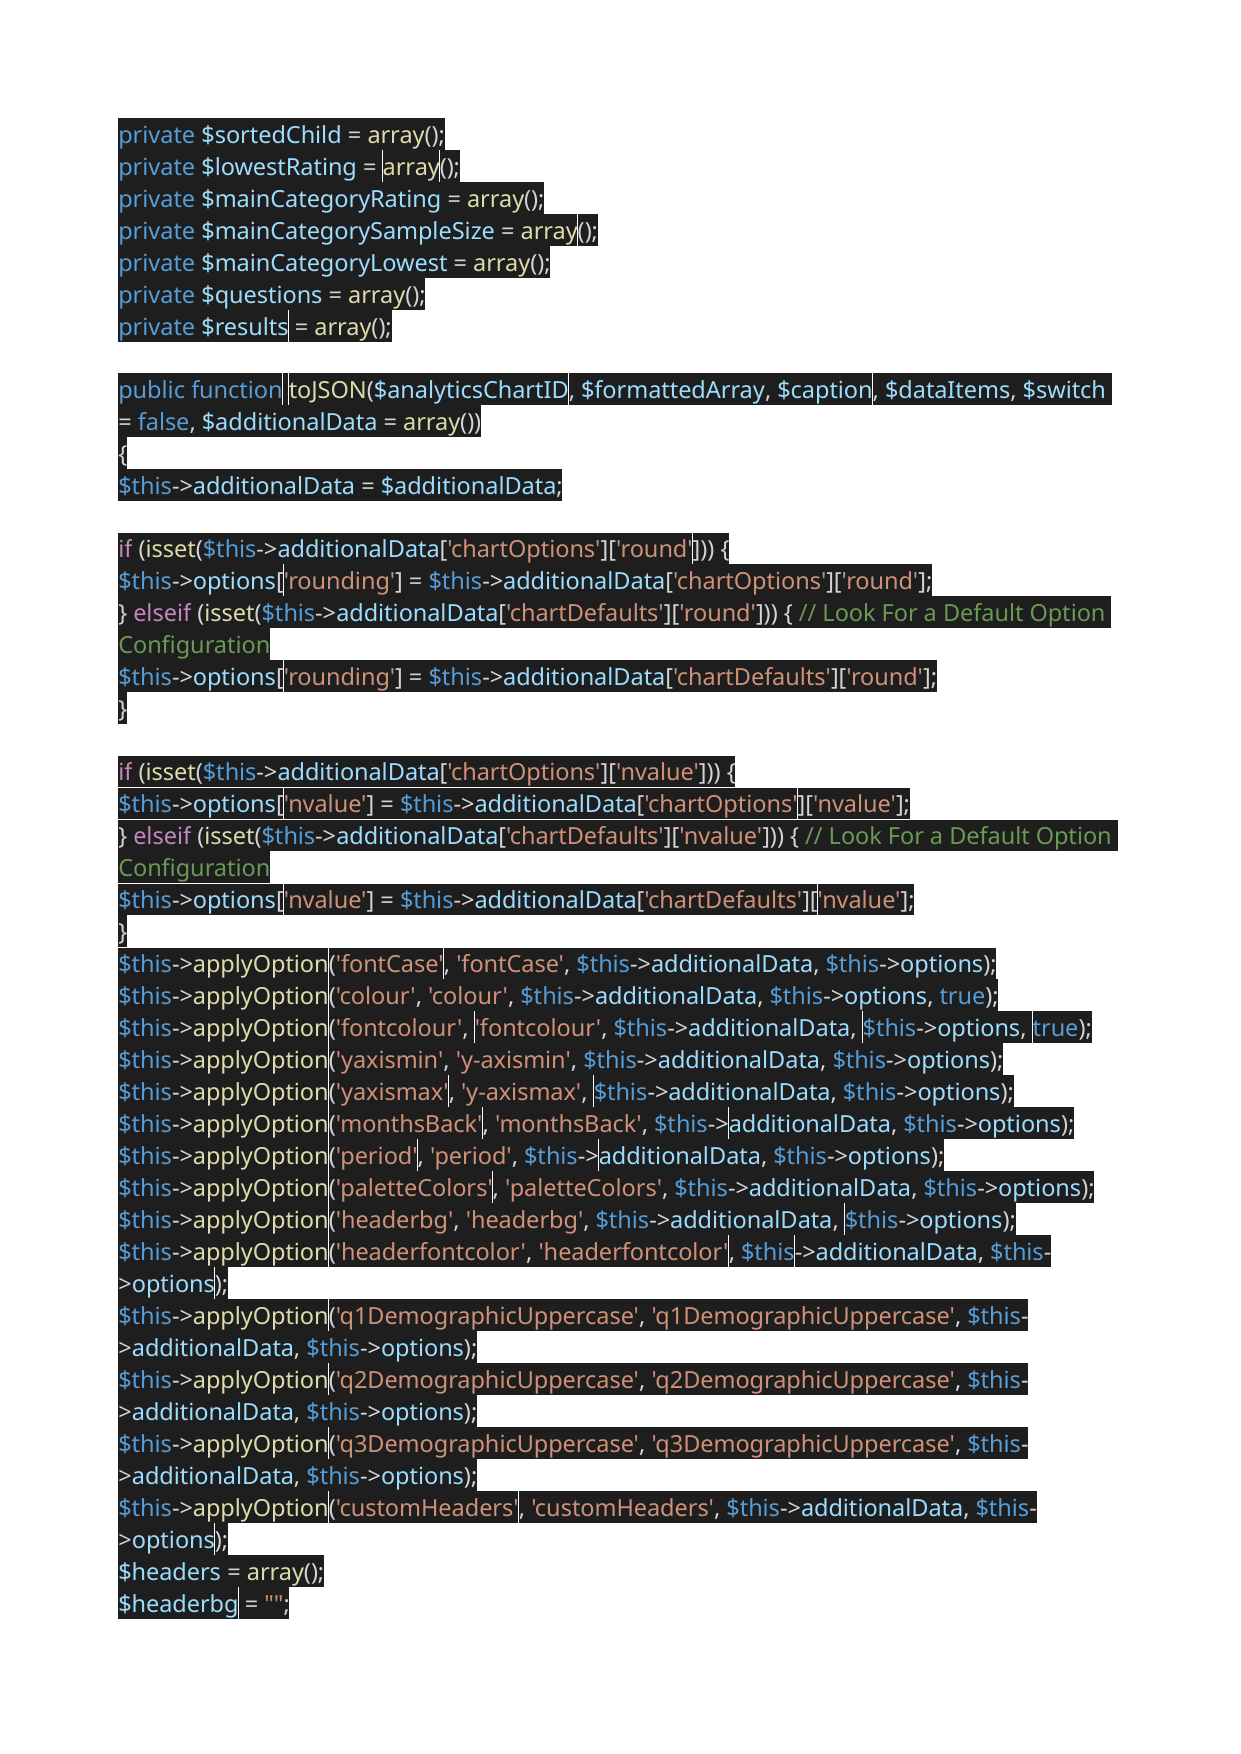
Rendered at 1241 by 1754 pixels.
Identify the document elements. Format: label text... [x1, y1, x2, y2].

text private $mainCategoryLowest = array(); [118, 246, 1122, 278]
text $this->applyOption('headerfontcolor', 'headerfontcolor', $this->additionalData, $this->options); [118, 1235, 1122, 1299]
text } [118, 915, 1122, 947]
text $this->applyOption('colour', 'colour', $this->additionalData, $this->options, true); [118, 979, 1122, 1011]
text public function toJSON($analyticsChartID, $formattedArray, $caption, $dataItems, $switch = false, $additionalData = array()) [118, 373, 1122, 437]
text private $lowestRating = array(); [118, 150, 1122, 182]
text $this->applyOption('yaxismin', 'y-axismin', $this->additionalData, $this->options); [118, 1043, 1122, 1075]
text private $mainCategorySampleSize = array(); [118, 214, 1122, 246]
text $this->applyOption('q3DemographicUppercase', 'q3DemographicUppercase', $this->additionalData, $this->options); [118, 1427, 1122, 1491]
text $this->additionalData = $additionalData; [118, 469, 1122, 501]
text } elseif (isset($this->additionalData['chartDefaults']['round'])) { // Look For a Default Option Configuration [118, 596, 1122, 660]
text $this->applyOption('period', 'period', $this->additionalData, $this->options); [118, 1139, 1122, 1171]
text $this->applyOption('q1DemographicUppercase', 'q1DemographicUppercase', $this->additionalData, $this->options); [118, 1299, 1122, 1363]
text private $sortedChild = array(); [118, 118, 1122, 150]
text $this->options['nvalue'] = $this->additionalData['chartOptions']['nvalue']; [118, 787, 1122, 819]
text } elseif (isset($this->additionalData['chartDefaults']['nvalue'])) { // Look For a Default Option Configuration [118, 819, 1122, 883]
text $this->applyOption('headerbg', 'headerbg', $this->additionalData, $this->options); [118, 1203, 1122, 1235]
text $headerbg = ""; [118, 1587, 1122, 1619]
text private $mainCategoryRating = array(); [118, 182, 1122, 214]
text $this->applyOption('customHeaders', 'customHeaders', $this->additionalData, $this->options); [118, 1491, 1122, 1555]
text $this->options['rounding'] = $this->additionalData['chartDefaults']['round']; [118, 660, 1122, 692]
text $this->options['rounding'] = $this->additionalData['chartOptions']['round']; [118, 564, 1122, 596]
text if (isset($this->additionalData['chartOptions']['nvalue'])) { [118, 756, 1122, 787]
text { [118, 437, 1122, 469]
text private $questions = array(); [118, 278, 1122, 310]
text if (isset($this->additionalData['chartOptions']['round'])) { [118, 532, 1122, 564]
text $this->applyOption('yaxismax', 'y-axismax', $this->additionalData, $this->options); [118, 1075, 1122, 1107]
text $this->applyOption('fontcolour', 'fontcolour', $this->additionalData, $this->options, true); [118, 1011, 1122, 1043]
text } [118, 692, 1122, 724]
text $this->applyOption('q2DemographicUppercase', 'q2DemographicUppercase', $this->additionalData, $this->options); [118, 1363, 1122, 1427]
text $this->applyOption('paletteColors', 'paletteColors', $this->additionalData, $this->options); [118, 1171, 1122, 1203]
text $this->applyOption('monthsBack', 'monthsBack', $this->additionalData, $this->options); [118, 1107, 1122, 1139]
text $this->applyOption('fontCase', 'fontCase', $this->additionalData, $this->options); [118, 947, 1122, 979]
text $headers = array(); [118, 1555, 1122, 1587]
text private $results = array(); [118, 310, 1122, 342]
text $this->options['nvalue'] = $this->additionalData['chartDefaults']['nvalue']; [118, 883, 1122, 915]
